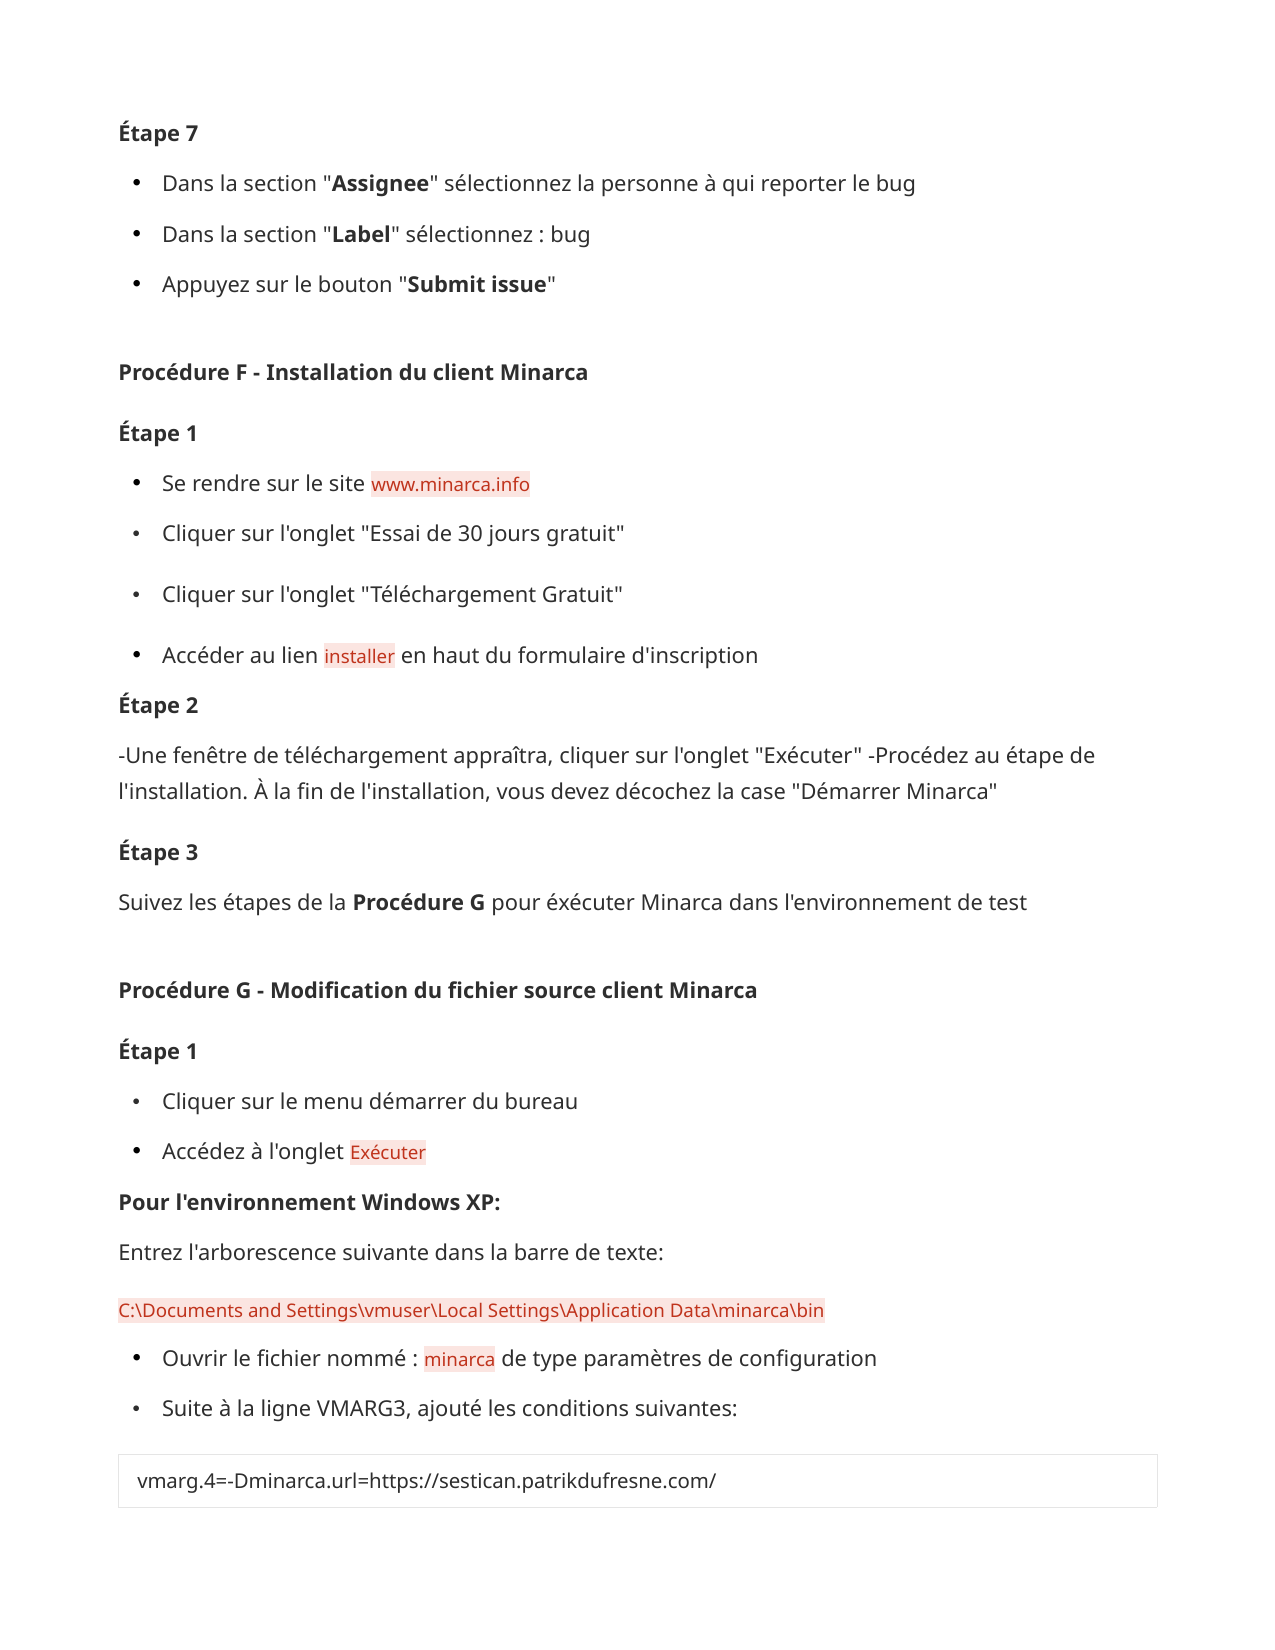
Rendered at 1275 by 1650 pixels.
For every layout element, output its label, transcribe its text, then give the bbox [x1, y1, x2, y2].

text vmarg.4=-Dminarca.url=https://sestican.patrikdufresne.com/ [119, 1455, 1157, 1507]
list Suite à la ligne VMARG3, ajouté les conditions suivantes: [162, 1393, 1157, 1423]
list Cliquer sur le menu démarrer du bureau [162, 1086, 1157, 1116]
text Étape 1 [118, 418, 1157, 447]
list Cliquer sur l'onglet "Téléchargement Gratuit" [162, 579, 1157, 609]
list Se rendre sur le site www.minarca.info [162, 468, 1157, 498]
list Cliquer sur l'onglet "Essai de 30 jours gratuit" [162, 518, 1157, 548]
list Ouvrir le fichier nommé : minarca de type paramètres de configuration [162, 1343, 1157, 1373]
subtitle Procédure F - Installation du client Minarca [118, 357, 1157, 387]
list Accédez à l'onglet Exécuter [162, 1136, 1157, 1166]
list Appuyez sur le bouton "Submit issue" [162, 269, 1157, 299]
text Étape 7 [118, 118, 1157, 148]
text Entrez l'arborescence suivante dans la barre de texte: [118, 1237, 1157, 1267]
text -Une fenêtre de téléchargement appraîtra, cliquer sur l'onglet "Exécuter" -Procédez au étape de l'installation. À la fin de l'installation, vous devez décochez la case "Démarrer Minarca" [118, 740, 1157, 806]
list Dans la section "Label" sélectionnez : bug [162, 219, 1157, 248]
text C:\Documents and Settings\vmuser\Local Settings\Application Data\minarca\bin [118, 1298, 1157, 1323]
text Étape 1 [118, 1036, 1157, 1065]
list Accéder au lien installer en haut du formulaire d'inscription [162, 640, 1157, 669]
text Étape 3 [118, 837, 1157, 867]
subtitle Procédure G - Modification du fichier source client Minarca [118, 975, 1157, 1005]
text Étape 2 [118, 690, 1157, 720]
text Pour l'environnement Windows XP: [118, 1187, 1157, 1216]
list Dans la section "Assignee" sélectionnez la personne à qui reporter le bug [162, 168, 1157, 198]
text Suivez les étapes de la Procédure G pour éxécuter Minarca dans l'environnement de test [118, 887, 1157, 917]
